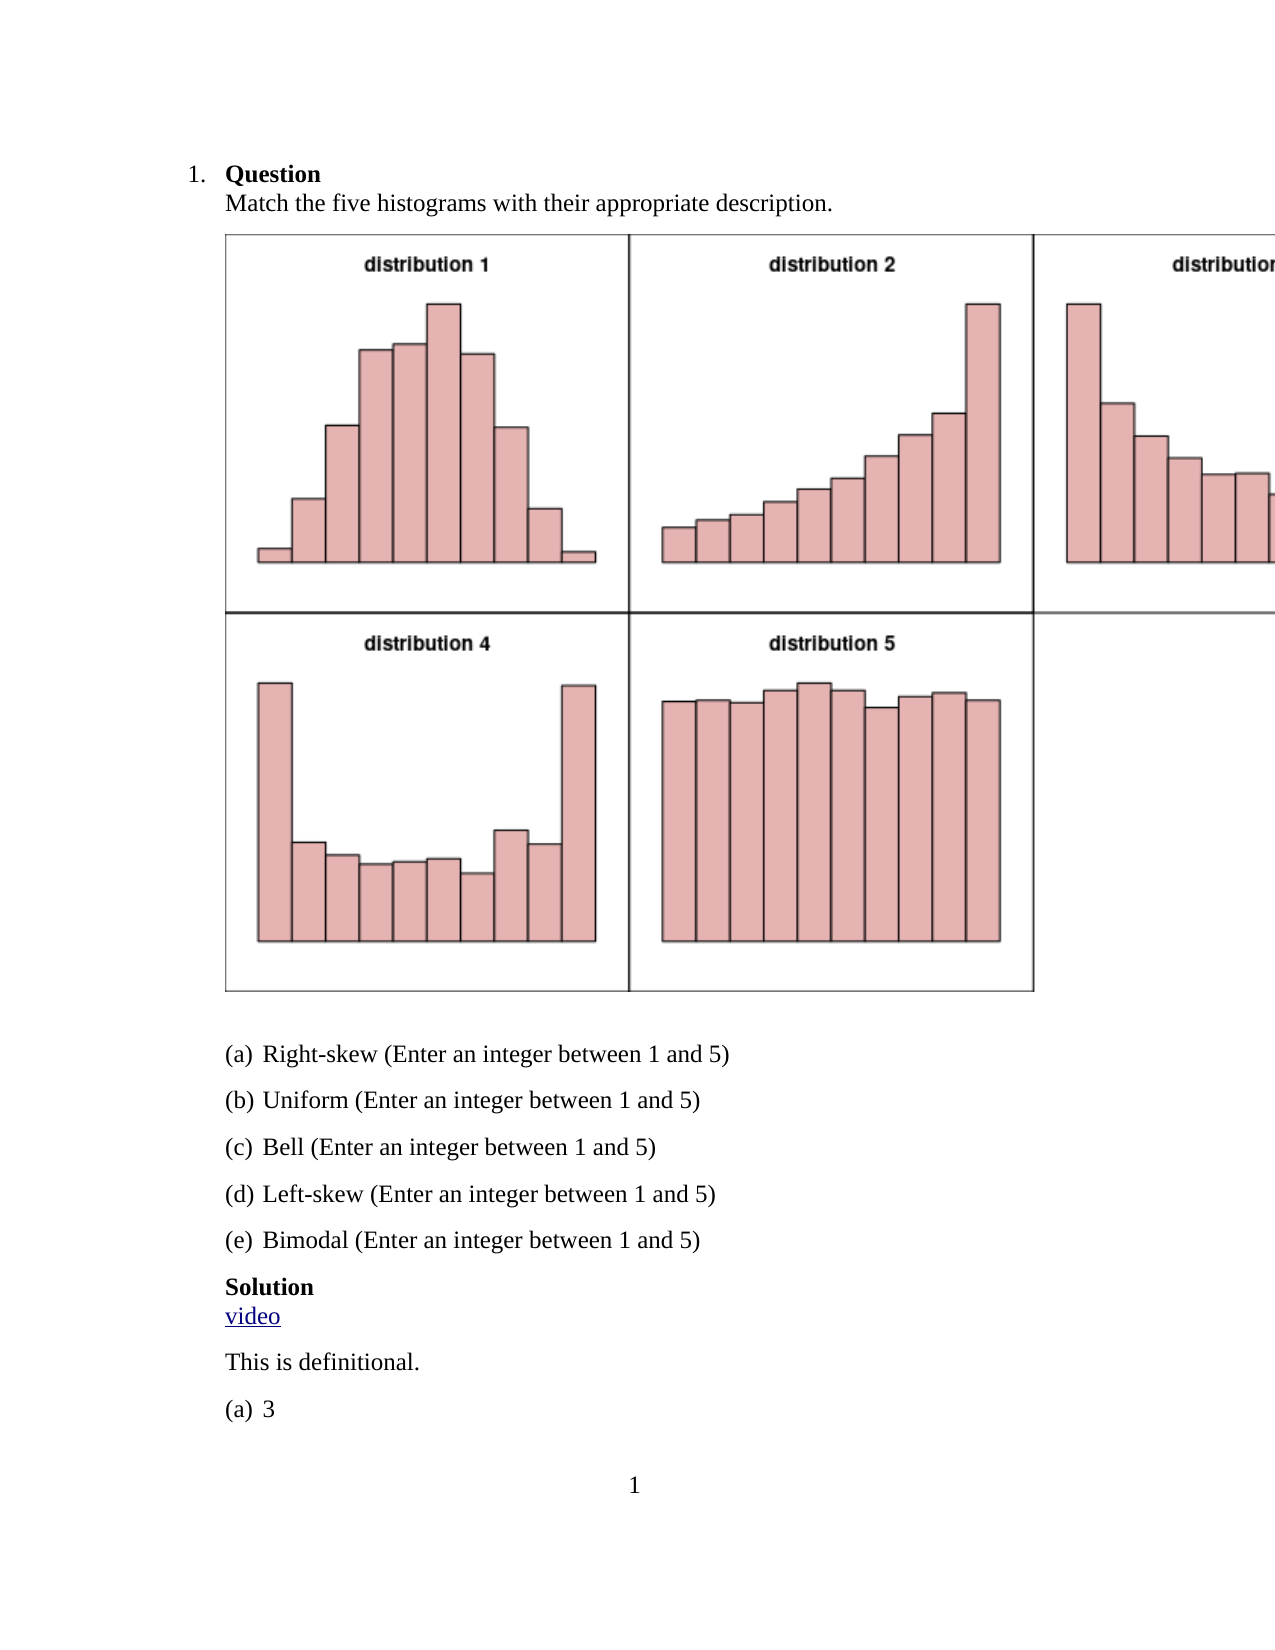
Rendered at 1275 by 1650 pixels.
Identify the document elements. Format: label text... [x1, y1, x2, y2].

list Solution video [187, 1272, 1125, 1329]
list This is definitional. [187, 1347, 1125, 1376]
list Left-skew (Enter an integer between 1 and 5) [225, 1179, 1125, 1207]
list Uniform (Enter an integer between 1 and 5) [225, 1085, 1125, 1114]
picture [225, 234, 1275, 992]
list Bell (Enter an integer between 1 and 5) [225, 1132, 1125, 1161]
list Question Match the five histograms with their appropriate description. [187, 159, 1125, 216]
list Bimodal (Enter an integer between 1 and 5) [225, 1225, 1125, 1254]
list Right-skew (Enter an integer between 1 and 5) [225, 1039, 1125, 1067]
list 3 [225, 1394, 1125, 1423]
